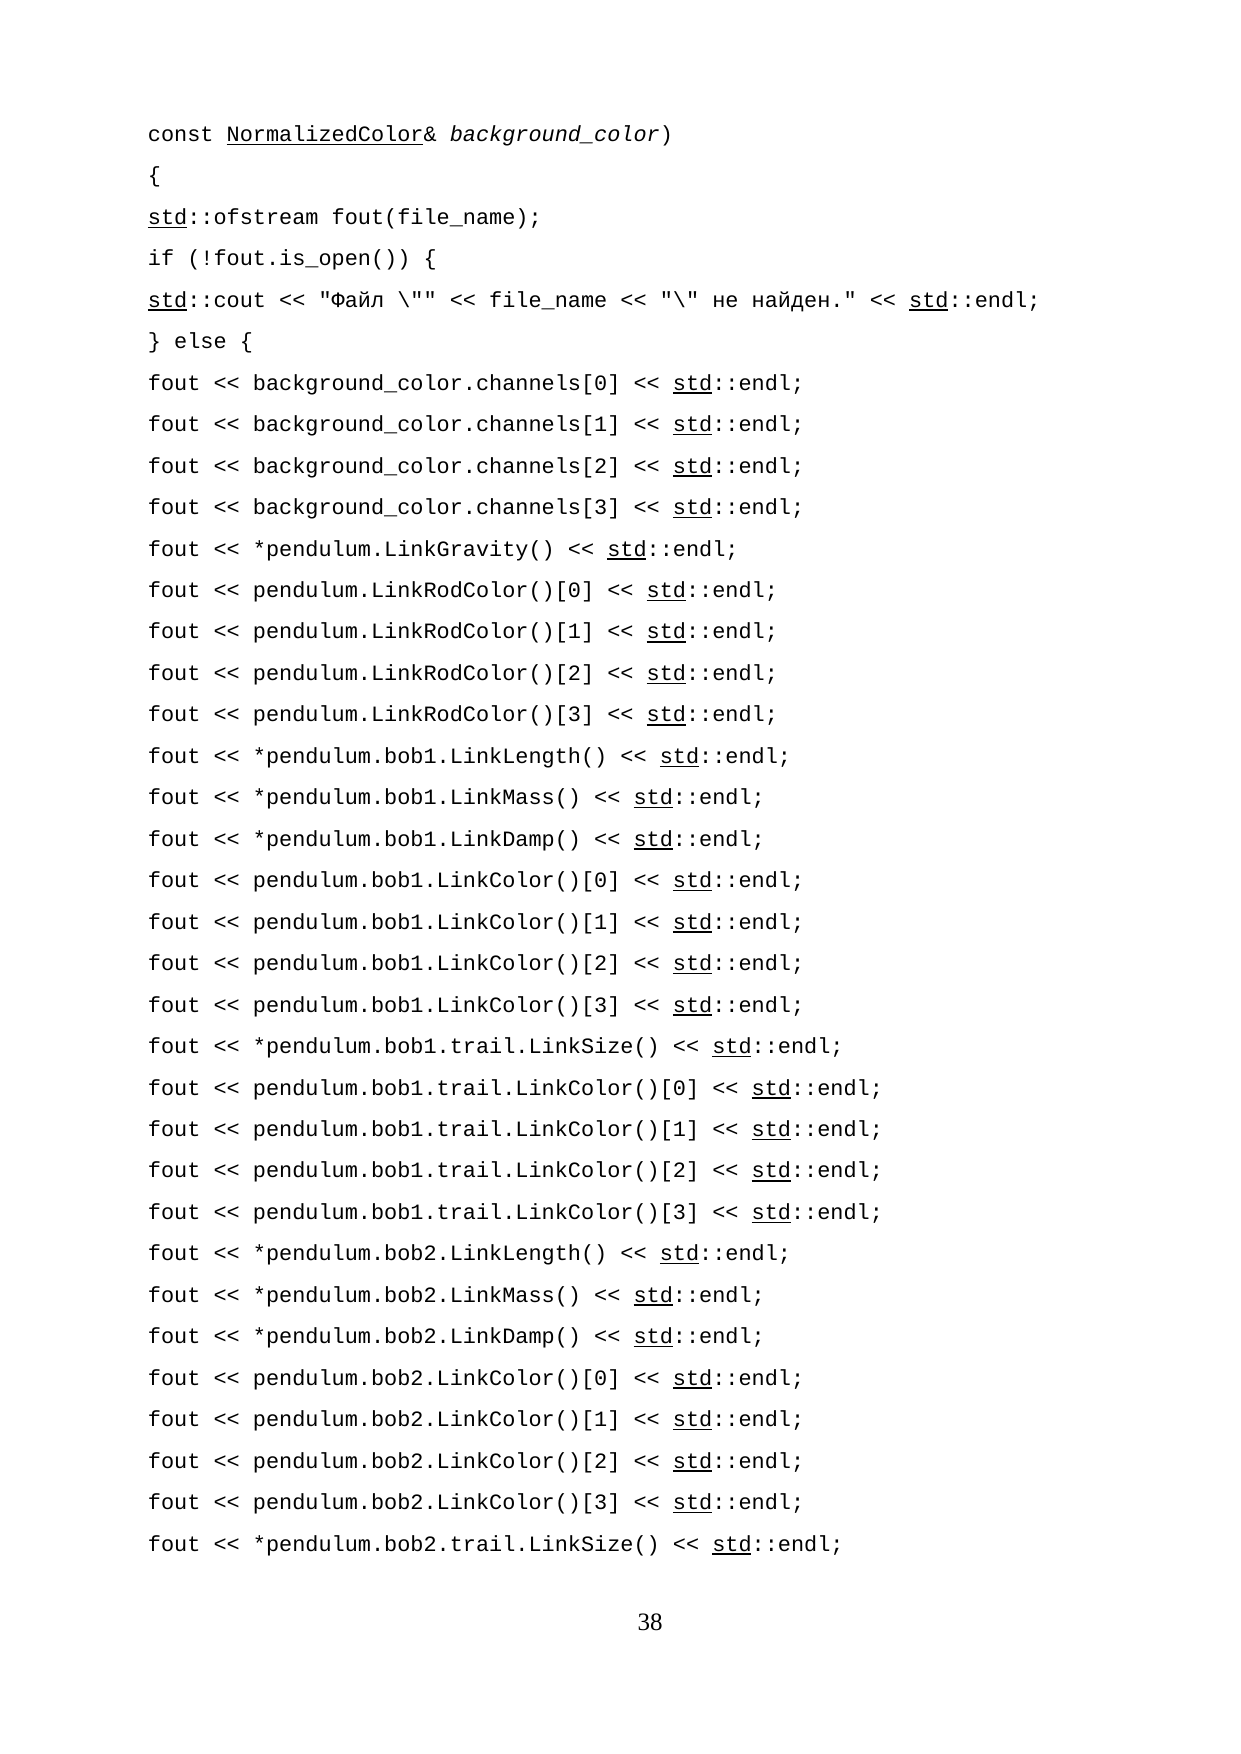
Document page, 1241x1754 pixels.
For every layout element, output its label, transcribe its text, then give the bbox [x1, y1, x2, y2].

text { [148, 160, 1152, 189]
text fout << pendulum.bob1.trail.LinkColor()[0] << std::endl; [148, 1072, 1152, 1102]
text } else { [148, 326, 1152, 355]
text fout << background_color.channels[2] << std::endl; [148, 450, 1152, 480]
text fout << pendulum.bob2.LinkColor()[3] << std::endl; [148, 1486, 1152, 1516]
text fout << pendulum.LinkRodColor()[1] << std::endl; [148, 616, 1152, 646]
text fout << pendulum.bob2.LinkColor()[0] << std::endl; [148, 1362, 1152, 1392]
text std::cout << "Файл \"" << file_name << "\" не найден." << std::endl; [148, 284, 1152, 314]
text fout << background_color.channels[3] << std::endl; [148, 491, 1152, 521]
text fout << pendulum.bob1.trail.LinkColor()[3] << std::endl; [148, 1196, 1152, 1226]
text const NormalizedColor& background_color) [148, 118, 1152, 148]
text fout << pendulum.bob1.LinkColor()[2] << std::endl; [148, 947, 1152, 977]
text fout << *pendulum.bob1.LinkDamp() << std::endl; [148, 823, 1152, 853]
text fout << pendulum.LinkRodColor()[2] << std::endl; [148, 657, 1152, 687]
text if (!fout.is_open()) { [148, 243, 1152, 272]
text fout << pendulum.bob1.trail.LinkColor()[2] << std::endl; [148, 1155, 1152, 1184]
text fout << pendulum.LinkRodColor()[0] << std::endl; [148, 574, 1152, 604]
text fout << pendulum.LinkRodColor()[3] << std::endl; [148, 699, 1152, 728]
text fout << pendulum.bob2.LinkColor()[2] << std::endl; [148, 1445, 1152, 1475]
text fout << pendulum.bob2.LinkColor()[1] << std::endl; [148, 1403, 1152, 1433]
text fout << *pendulum.bob1.trail.LinkSize() << std::endl; [148, 1030, 1152, 1060]
text fout << *pendulum.LinkGravity() << std::endl; [148, 533, 1152, 563]
text fout << pendulum.bob1.LinkColor()[1] << std::endl; [148, 906, 1152, 936]
text fout << pendulum.bob1.LinkColor()[3] << std::endl; [148, 989, 1152, 1019]
text std::ofstream fout(file_name); [148, 201, 1152, 231]
text fout << *pendulum.bob2.LinkDamp() << std::endl; [148, 1321, 1152, 1350]
text fout << pendulum.bob1.trail.LinkColor()[1] << std::endl; [148, 1113, 1152, 1143]
text fout << *pendulum.bob1.LinkMass() << std::endl; [148, 782, 1152, 811]
text fout << *pendulum.bob1.LinkLength() << std::endl; [148, 740, 1152, 770]
text fout << pendulum.bob1.LinkColor()[0] << std::endl; [148, 864, 1152, 894]
text fout << *pendulum.bob2.LinkMass() << std::endl; [148, 1279, 1152, 1309]
text fout << background_color.channels[1] << std::endl; [148, 408, 1152, 438]
text fout << *pendulum.bob2.trail.LinkSize() << std::endl; [148, 1528, 1152, 1558]
text fout << background_color.channels[0] << std::endl; [148, 367, 1152, 397]
text fout << *pendulum.bob2.LinkLength() << std::endl; [148, 1238, 1152, 1267]
